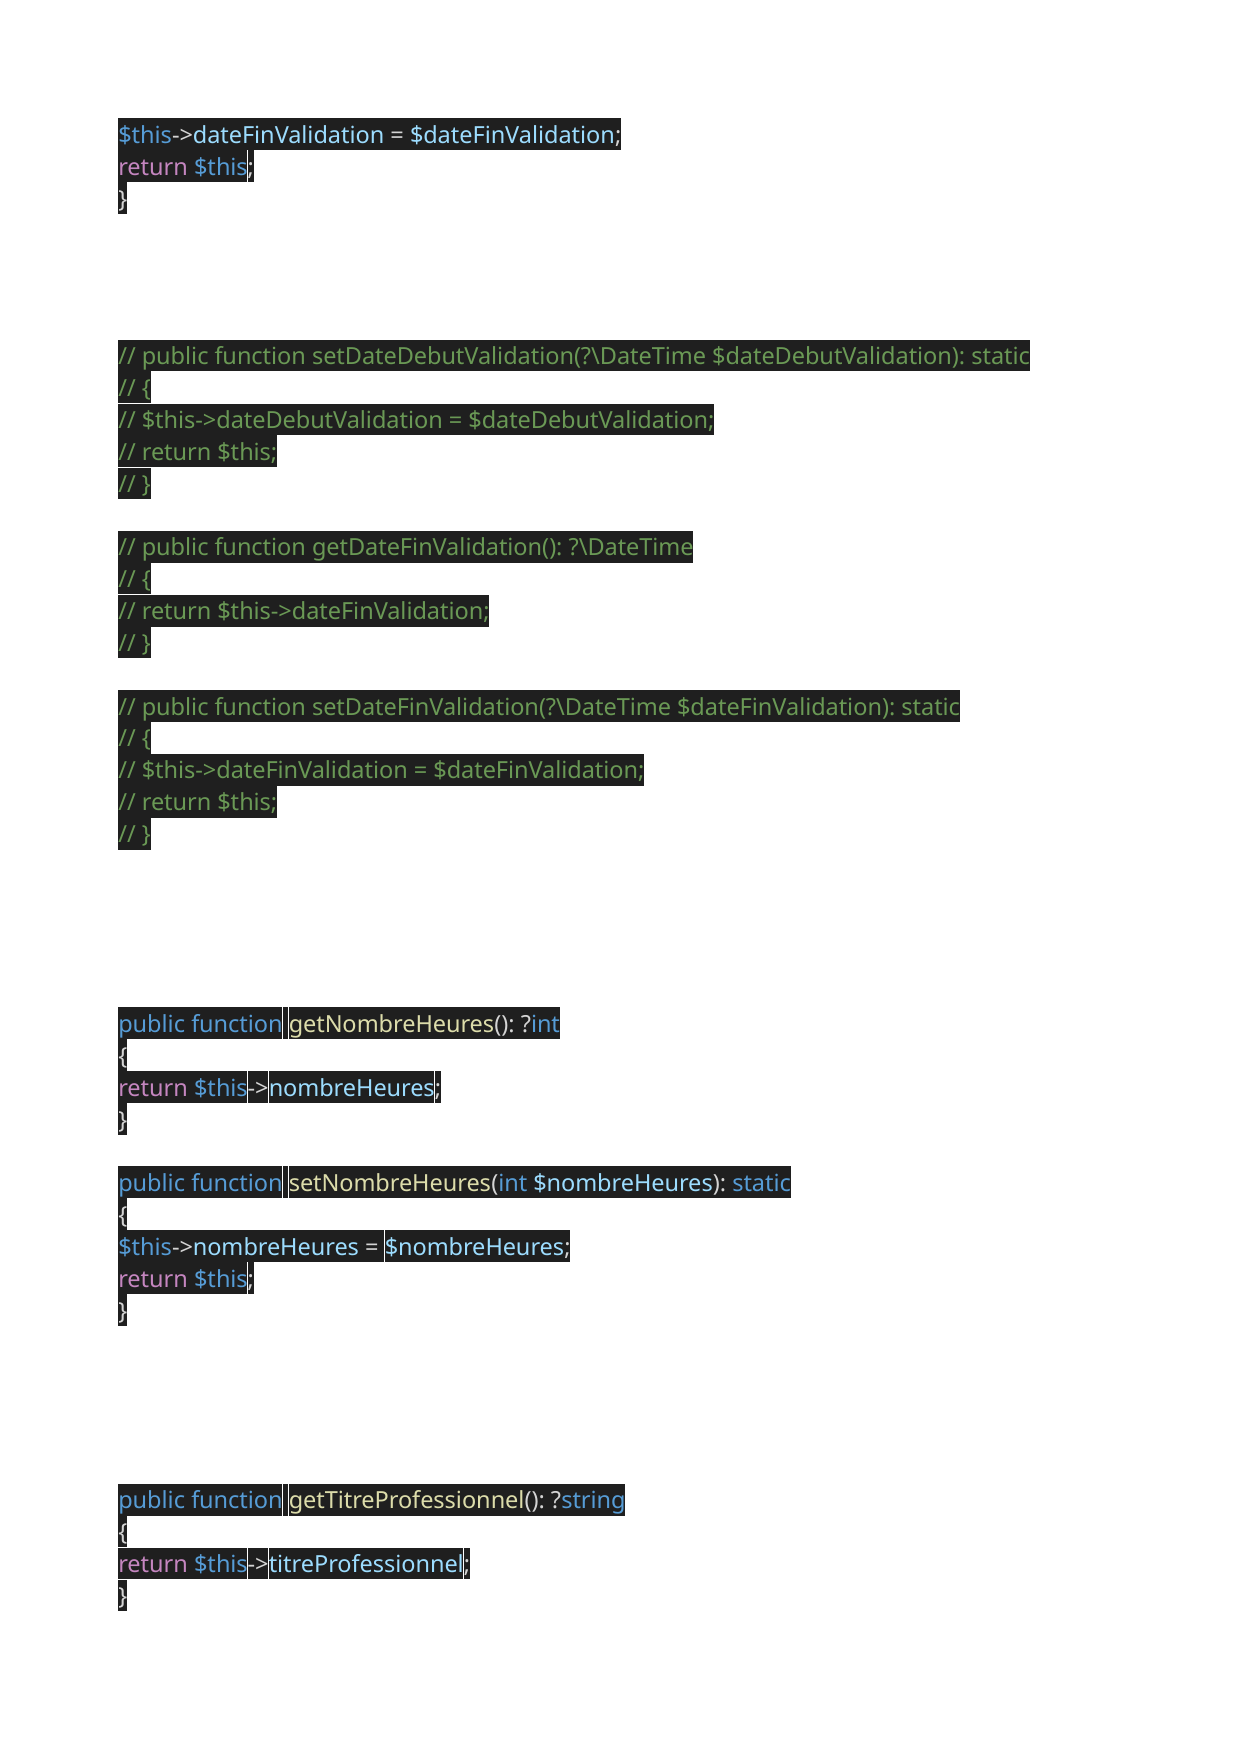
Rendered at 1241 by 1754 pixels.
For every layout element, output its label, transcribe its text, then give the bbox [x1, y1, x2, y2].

text return $this; [118, 1262, 1122, 1294]
text return $this->titreProfessionnel; [118, 1547, 1122, 1579]
text public function getNombreHeures(): ?int [118, 1007, 1122, 1039]
text // return $this; [118, 786, 1122, 818]
text public function setNombreHeures(int $nombreHeures): static [118, 1166, 1122, 1198]
text // public function setDateFinValidation(?\DateTime $dateFinValidation): static [118, 690, 1122, 722]
text $this->nombreHeures = $nombreHeures; [118, 1230, 1122, 1262]
text } [118, 1103, 1122, 1135]
text // $this->dateFinValidation = $dateFinValidation; [118, 754, 1122, 786]
text return $this; [118, 150, 1122, 182]
text // } [118, 467, 1122, 499]
text // } [118, 818, 1122, 850]
text // return $this->dateFinValidation; [118, 594, 1122, 627]
text } [118, 1294, 1122, 1326]
text // { [118, 563, 1122, 594]
text // $this->dateDebutValidation = $dateDebutValidation; [118, 403, 1122, 435]
text // { [118, 722, 1122, 754]
text { [118, 1039, 1122, 1071]
text } [118, 182, 1122, 214]
text return $this->nombreHeures; [118, 1071, 1122, 1103]
text // { [118, 371, 1122, 403]
text // public function getDateFinValidation(): ?\DateTime [118, 531, 1122, 563]
text // } [118, 627, 1122, 658]
text // public function setDateDebutValidation(?\DateTime $dateDebutValidation): static [118, 339, 1122, 371]
text // return $this; [118, 435, 1122, 467]
text { [118, 1198, 1122, 1230]
text } [118, 1579, 1122, 1611]
text $this->dateFinValidation = $dateFinValidation; [118, 118, 1122, 150]
text public function getTitreProfessionnel(): ?string [118, 1483, 1122, 1516]
text { [118, 1516, 1122, 1547]
